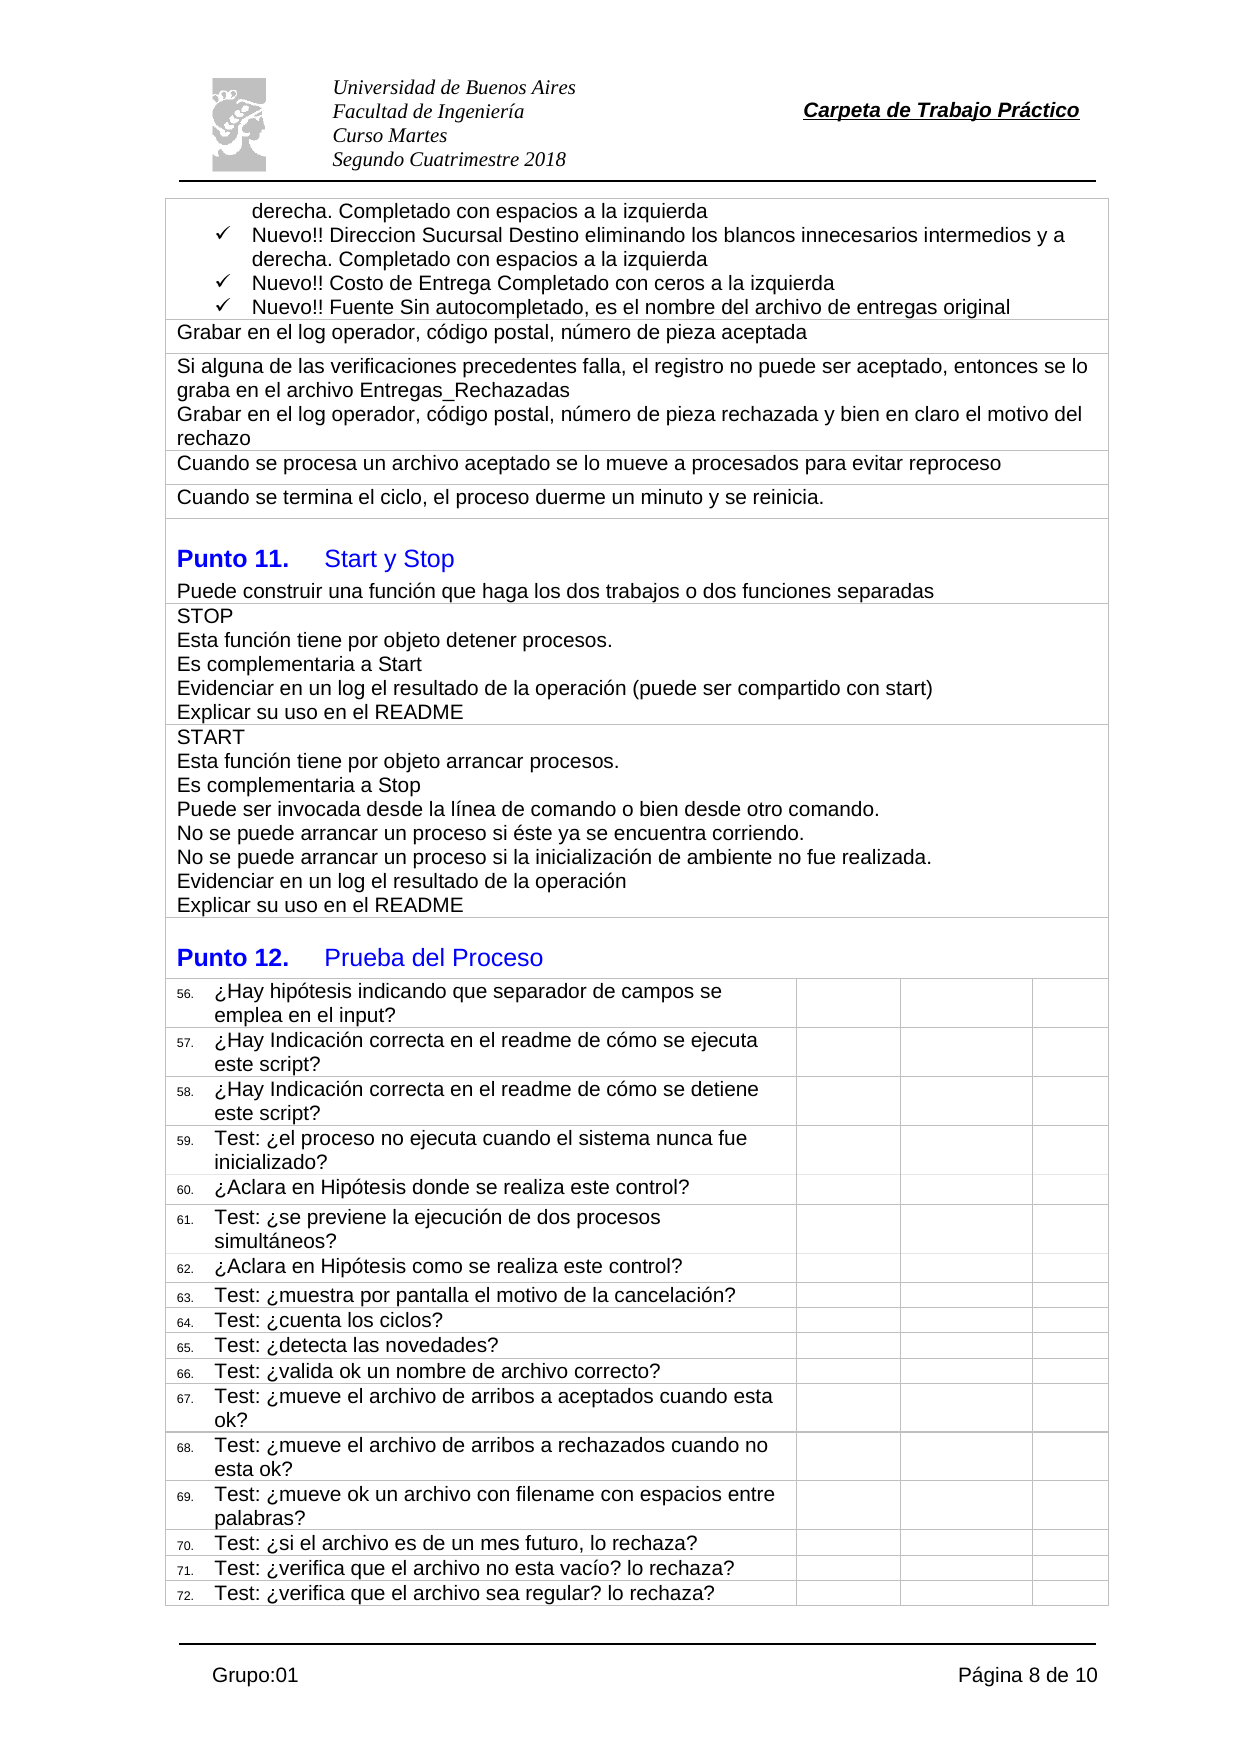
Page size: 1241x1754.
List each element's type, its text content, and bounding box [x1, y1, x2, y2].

table_cell Test: ¿mueve el archivo de arribos a aceptados cuando esta ok? [166, 1384, 796, 1431]
table_cell [797, 1077, 900, 1125]
table_cell [797, 1126, 900, 1174]
table_cell [1033, 1581, 1108, 1605]
table_cell [1033, 1481, 1108, 1529]
table_cell [1033, 1333, 1108, 1357]
table_cell [901, 1077, 1032, 1125]
table_cell [1033, 1530, 1108, 1554]
table_cell [901, 1028, 1032, 1076]
table_cell [901, 1333, 1032, 1357]
table_cell [1033, 1384, 1108, 1431]
table_cell [901, 1254, 1032, 1282]
table_cell Test: ¿verifica que el archivo no esta vacío? lo rechaza? [166, 1556, 796, 1579]
table_cell [1033, 1433, 1108, 1480]
table_cell [901, 1308, 1032, 1332]
table_cell Test: ¿valida ok un nombre de archivo correcto? [166, 1359, 796, 1382]
table_cell Cuando se procesa un archivo aceptado se lo mueve a procesados para evitar reproceso [166, 451, 1108, 484]
table_cell Test: ¿verifica que el archivo sea regular? lo rechaza? [166, 1581, 796, 1605]
table_cell Test: ¿mueve el archivo de arribos a rechazados cuando no esta ok? [166, 1433, 796, 1480]
table_cell [1033, 1205, 1108, 1252]
table_cell Cuando se termina el ciclo, el proceso duerme un minuto y se reinicia. [166, 485, 1108, 518]
table_cell [797, 1433, 900, 1480]
table_cell Test: ¿se previene la ejecución de dos procesos simultáneos? [166, 1205, 796, 1252]
table_cell [901, 1384, 1032, 1431]
table_cell [797, 979, 900, 1027]
table_cell [1033, 1308, 1108, 1332]
table_cell [1033, 1254, 1108, 1282]
table_cell [797, 1581, 900, 1605]
table_cell derecha. Completado con espacios a la izquierda Nuevo!! Direccion Sucursal Destino eliminando los blancos innecesarios intermedios y a derecha. Completado con espacios a la izquierda Nuevo!! Costo de Entrega Completado con ceros a la izquierda Nuevo!! Fuente Sin autocompletado, es el nombre del archivo de entregas original [166, 199, 1108, 319]
table_cell ¿Aclara en Hipótesis como se realiza este control? [166, 1254, 796, 1282]
table_cell [1033, 1077, 1108, 1125]
table_cell [797, 1283, 900, 1307]
table_cell [797, 1556, 900, 1579]
table_cell Grabar en el log operador, código postal, número de pieza aceptada [166, 320, 1108, 353]
table_cell [797, 1205, 900, 1252]
table_cell Si alguna de las verificaciones precedentes falla, el registro no puede ser aceptado, entonces se lo graba en el archivo Entregas_Rechazadas Grabar en el log operador, código postal, número de pieza rechazada y bien en claro el motivo del rechazo [166, 354, 1108, 450]
table_cell [797, 1175, 900, 1203]
table_cell ¿Aclara en Hipótesis donde se realiza este control? [166, 1175, 796, 1203]
table_cell [797, 1333, 900, 1357]
table_cell [797, 1308, 900, 1332]
table_cell Test: ¿si el archivo es de un mes futuro, lo rechaza? [166, 1530, 796, 1554]
table_cell Prueba del Proceso [166, 918, 1108, 978]
table_cell [901, 1530, 1032, 1554]
table_cell [797, 1359, 900, 1382]
table_cell [797, 1530, 900, 1554]
table_cell [1033, 1126, 1108, 1174]
table_cell [1033, 1283, 1108, 1307]
table_cell Test: ¿cuenta los ciclos? [166, 1308, 796, 1332]
table_cell [901, 979, 1032, 1027]
table_cell [797, 1481, 900, 1529]
table_cell [1033, 979, 1108, 1027]
table_cell ¿Hay Indicación correcta en el readme de cómo se detiene este script? [166, 1077, 796, 1125]
table_cell [901, 1126, 1032, 1174]
picture [210, 75, 273, 174]
table_cell [797, 1028, 900, 1076]
table_cell [1033, 1175, 1108, 1203]
table_cell [901, 1283, 1032, 1307]
table_cell [901, 1205, 1032, 1252]
table_cell ¿Hay hipótesis indicando que separador de campos se emplea en el input? [166, 979, 796, 1027]
table_cell [1033, 1028, 1108, 1076]
table_cell Start y Stop Puede construir una función que haga los dos trabajos o dos funciones separadas [166, 519, 1108, 603]
table_cell Test: ¿el proceso no ejecuta cuando el sistema nunca fue inicializado? [166, 1126, 796, 1174]
table_cell [901, 1581, 1032, 1605]
table_cell [901, 1175, 1032, 1203]
table_cell [1033, 1359, 1108, 1382]
table_cell [901, 1556, 1032, 1579]
table_cell ¿Hay Indicación correcta en el readme de cómo se ejecuta este script? [166, 1028, 796, 1076]
table_cell START Esta función tiene por objeto arrancar procesos. Es complementaria a Stop Puede ser invocada desde la línea de comando o bien desde otro comando. No se puede arrancar un proceso si éste ya se encuentra corriendo. No se puede arrancar un proceso si la inicialización de ambiente no fue realizada. Evidenciar en un log el resultado de la operación Explicar su uso en el README [166, 725, 1108, 917]
table_cell [901, 1481, 1032, 1529]
table_cell Test: ¿detecta las novedades? [166, 1333, 796, 1357]
table_cell STOP Esta función tiene por objeto detener procesos. Es complementaria a Start Evidenciar en un log el resultado de la operación (puede ser compartido con start) Explicar su uso en el README [166, 604, 1108, 724]
table_cell [901, 1359, 1032, 1382]
table_cell Test: ¿mueve ok un archivo con filename con espacios entre palabras? [166, 1481, 796, 1529]
table_cell [1033, 1556, 1108, 1579]
table_cell [901, 1433, 1032, 1480]
table_cell [797, 1384, 900, 1431]
table_cell Test: ¿muestra por pantalla el motivo de la cancelación? [166, 1283, 796, 1307]
table_cell [797, 1254, 900, 1282]
